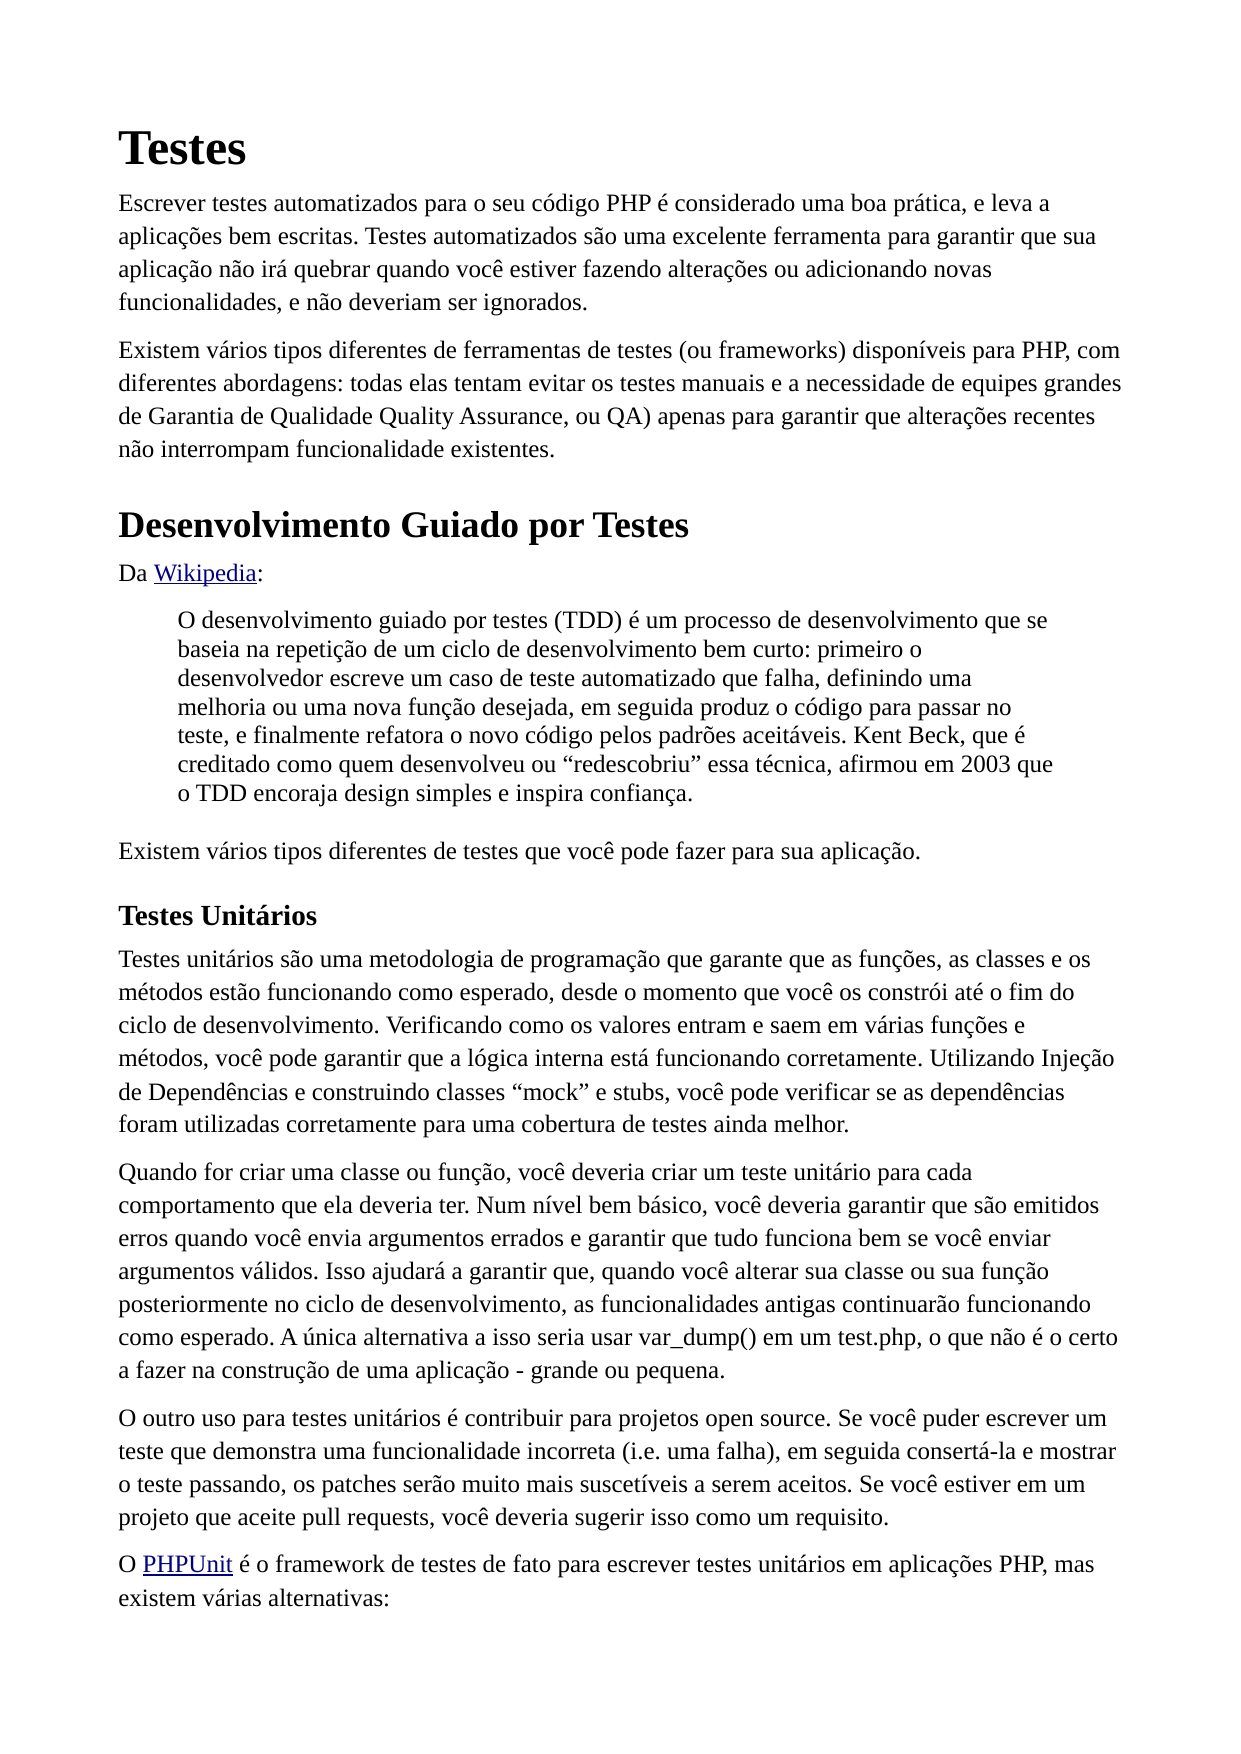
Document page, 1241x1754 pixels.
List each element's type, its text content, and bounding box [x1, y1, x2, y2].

text Existem vários tipos diferentes de ferramentas de testes (ou frameworks) disponíveis para PHP, com diferentes abordagens: todas elas tentam evitar os testes manuais e a necessidade de equipes grandes de Garantia de Qualidade Quality Assurance, ou QA) apenas para garantir que alterações recentes não interrompam funcionalidade existentes. [118, 335, 1122, 463]
text Escrever testes automatizados para o seu código PHP é considerado uma boa prática, e leva a aplicações bem escritas. Testes automatizados são uma excelente ferramenta para garantir que sua aplicação não irá quebrar quando você estiver fazendo alterações ou adicionando novas funcionalidades, e não deveriam ser ignorados. [118, 188, 1122, 316]
text Existem vários tipos diferentes de testes que você pode fazer para sua aplicação. [118, 836, 1122, 865]
text Testes unitários são uma metodologia de programação que garante que as funções, as classes e os métodos estão funcionando como esperado, desde o momento que você os constrói até o fim do ciclo de desenvolvimento. Verificando como os valores entram e saem em várias funções e métodos, você pode garantir que a lógica interna está funcionando corretamente. Utilizando Injeção de Dependências e construindo classes “mock” e stubs, você pode verificar se as dependências foram utilizadas corretamente para uma cobertura de testes ainda melhor. [118, 944, 1122, 1138]
text O PHPUnit é o framework de testes de fato para escrever testes unitários em aplicações PHP, mas existem várias alternativas: [118, 1549, 1122, 1611]
subtitle Desenvolvimento Guiado por Testes [118, 502, 1122, 545]
text O desenvolvimento guiado por testes (TDD) é um processo de desenvolvimento que se baseia na repetição de um ciclo de desenvolvimento bem curto: primeiro o desenvolvedor escreve um caso de teste automatizado que falha, definindo uma melhoria ou uma nova função desejada, em seguida produz o código para passar no teste, e finalmente refatora o novo código pelos padrões aceitáveis. Kent Beck, que é creditado como quem desenvolveu ou “redescobriu” essa técnica, afirmou em 2003 que o TDD encoraja design simples e inspira confiança. [177, 606, 1063, 807]
subtitle Testes [118, 118, 1122, 176]
text Da Wikipedia: [118, 558, 1122, 587]
subtitle Testes Unitários [118, 898, 1122, 932]
text Quando for criar uma classe ou função, você deveria criar um teste unitário para cada comportamento que ela deveria ter. Num nível bem básico, você deveria garantir que são emitidos erros quando você envia argumentos errados e garantir que tudo funciona bem se você enviar argumentos válidos. Isso ajudará a garantir que, quando você alterar sua classe ou sua função posteriormente no ciclo de desenvolvimento, as funcionalidades antigas continuarão funcionando como esperado. A única alternativa a isso seria usar var_dump() em um test.php, o que não é o certo a fazer na construção de uma aplicação - grande ou pequena. [118, 1157, 1122, 1384]
text O outro uso para testes unitários é contribuir para projetos open source. Se você puder escrever um teste que demonstra uma funcionalidade incorreta (i.e. uma falha), em seguida consertá-la e mostrar o teste passando, os patches serão muito mais suscetíveis a serem aceitos. Se você estiver em um projeto que aceite pull requests, você deveria sugerir isso como um requisito. [118, 1403, 1122, 1531]
